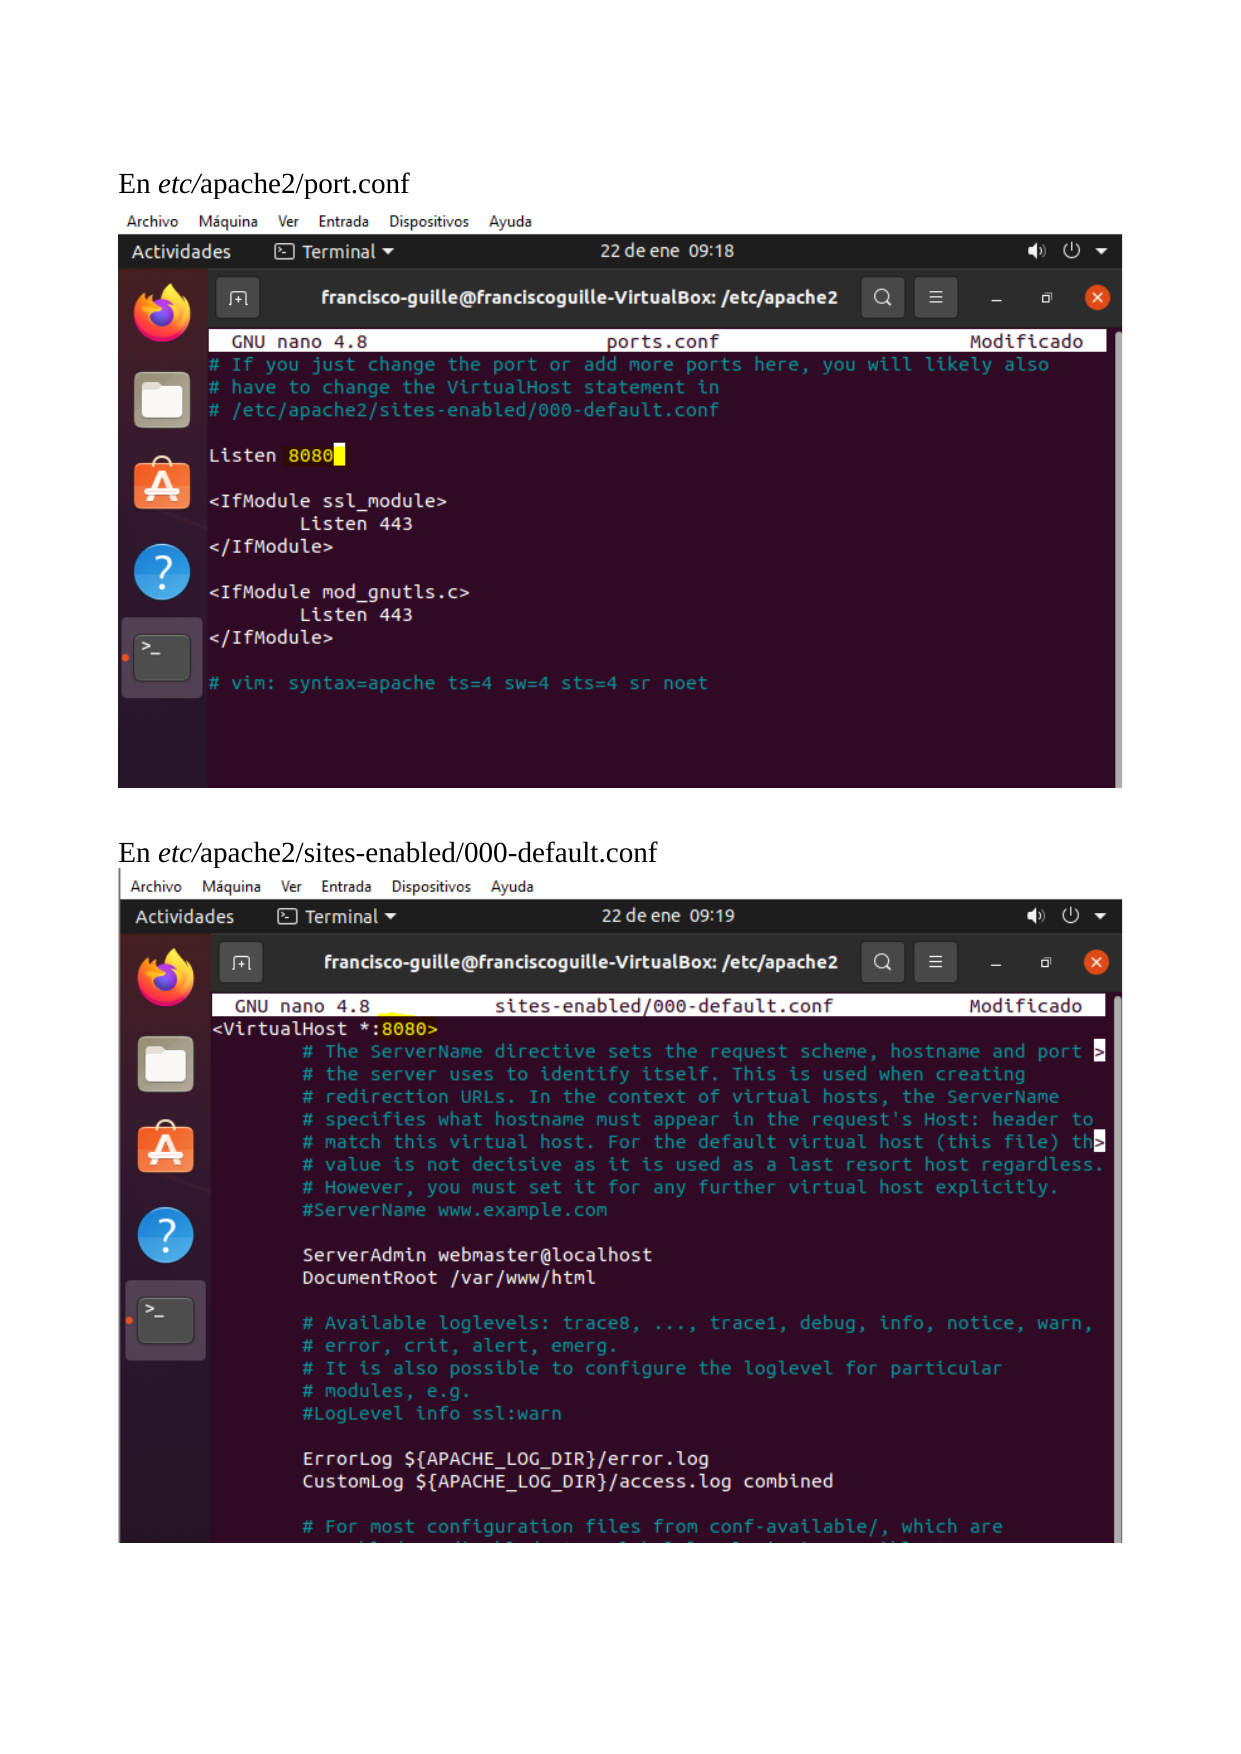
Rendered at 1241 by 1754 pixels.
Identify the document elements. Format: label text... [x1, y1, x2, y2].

text En etc/apache2/port.conf [118, 166, 1122, 199]
text En etc/apache2/sites-enabled/000-default.conf [118, 835, 1122, 868]
picture [118, 199, 1123, 788]
picture [118, 868, 1123, 1543]
